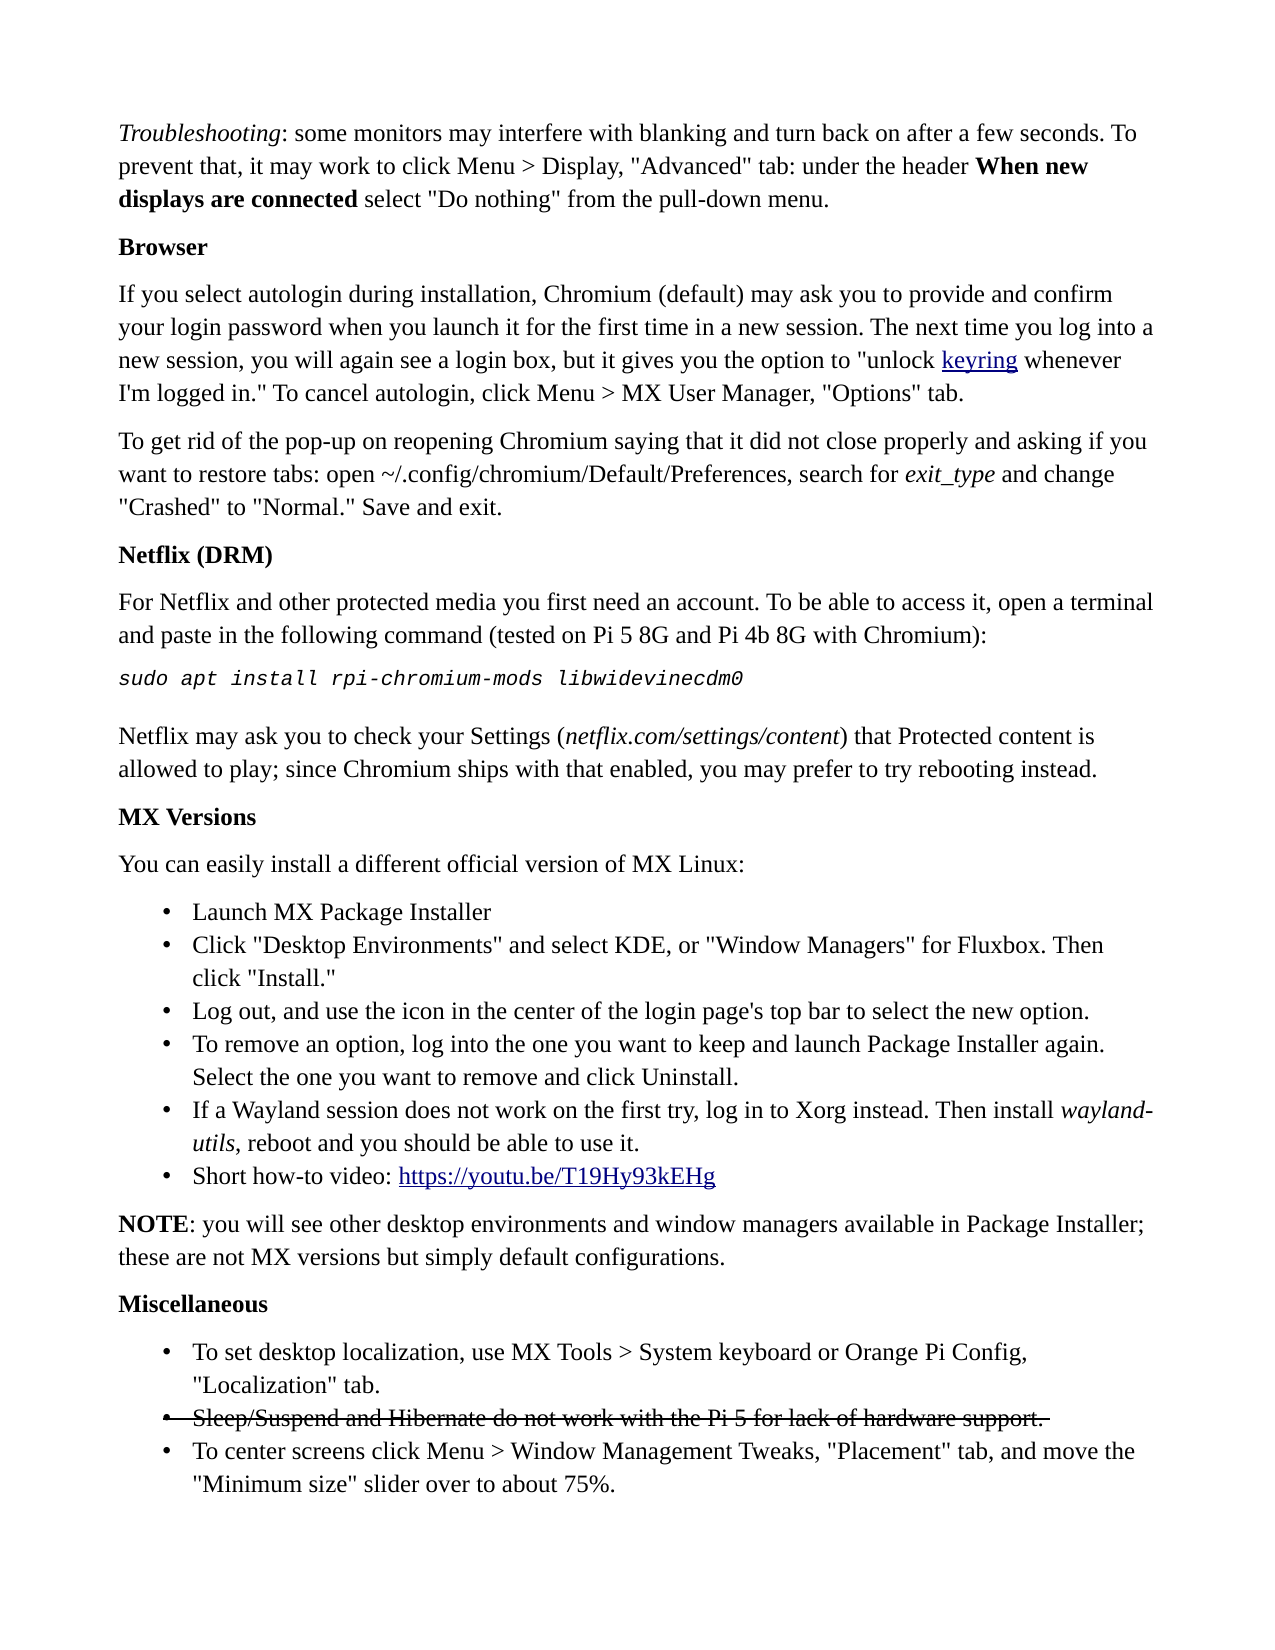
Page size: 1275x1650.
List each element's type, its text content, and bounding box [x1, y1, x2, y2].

text For Netflix and other protected media you first need an account. To be able to access it, open a terminal and paste in the following command (tested on Pi 5 8G and Pi 4b 8G with Chromium): [118, 587, 1157, 649]
text You can easily install a different official version of MX Linux: [118, 849, 1157, 878]
text MX Versions [118, 802, 1157, 830]
text sudo apt install rpi-chromium-mods libwidevinecdm0 [118, 668, 1157, 692]
text NOTE: you will see other desktop environments and window managers available in Package Installer; these are not MX versions but simply default configurations. [118, 1209, 1157, 1270]
text Troubleshooting: some monitors may interfere with blanking and turn back on after a few seconds. To prevent that, it may work to click Menu > Display, "Advanced" tab: under the header When new displays are connected select "Do nothing" from the pull-down menu. [118, 118, 1157, 213]
text Browser [118, 232, 1157, 261]
text To get rid of the pop-up on reopening Chromium saying that it did not close properly and asking if you want to restore tabs: open ~/.config/chromium/Default/Preferences, search for exit_type and change "Crashed" to "Normal." Save and exit. [118, 426, 1157, 521]
list Log out, and use the icon in the center of the login page's top bar to select the new option. [162, 996, 1157, 1025]
list To set desktop localization, use MX Tools > System keyboard or Orange Pi Config, "Localization" tab. [162, 1337, 1157, 1399]
list If a Wayland session does not work on the first try, log in to Xorg instead. Then install wayland-utils, reboot and you should be able to use it. [162, 1095, 1157, 1157]
list To center screens click Menu > Window Management Tweaks, "Placement" tab, and move the "Minimum size" slider over to about 75%. [162, 1436, 1157, 1498]
text If you select autologin during installation, Chromium (default) may ask you to provide and confirm your login password when you launch it for the first time in a new session. The next time you log into a new session, you will again see a login box, but it gives you the option to "unlock keyring whenever I'm logged in." To cancel autologin, click Menu > MX User Manager, "Options" tab. [118, 279, 1157, 407]
list Click "Desktop Environments" and select KDE, or "Window Managers" for Fluxbox. Then click "Install." [162, 930, 1157, 992]
text Miscellaneous [118, 1289, 1157, 1318]
list Short how-to video: https://youtu.be/T19Hy93kEHg [162, 1161, 1157, 1190]
text Netflix may ask you to check your Settings (netflix.com/settings/content) that Protected content is allowed to play; since Chromium ships with that enabled, you may prefer to try rebooting instead. [118, 721, 1157, 783]
list To remove an option, log into the one you want to keep and launch Package Installer again. Select the one you want to remove and click Uninstall. [162, 1029, 1157, 1091]
list Sleep/Suspend and Hibernate do not work with the Pi 5 for lack of hardware support. [162, 1403, 1157, 1432]
list Launch MX Package Installer [162, 897, 1157, 926]
text Netflix (DRM) [118, 540, 1157, 568]
